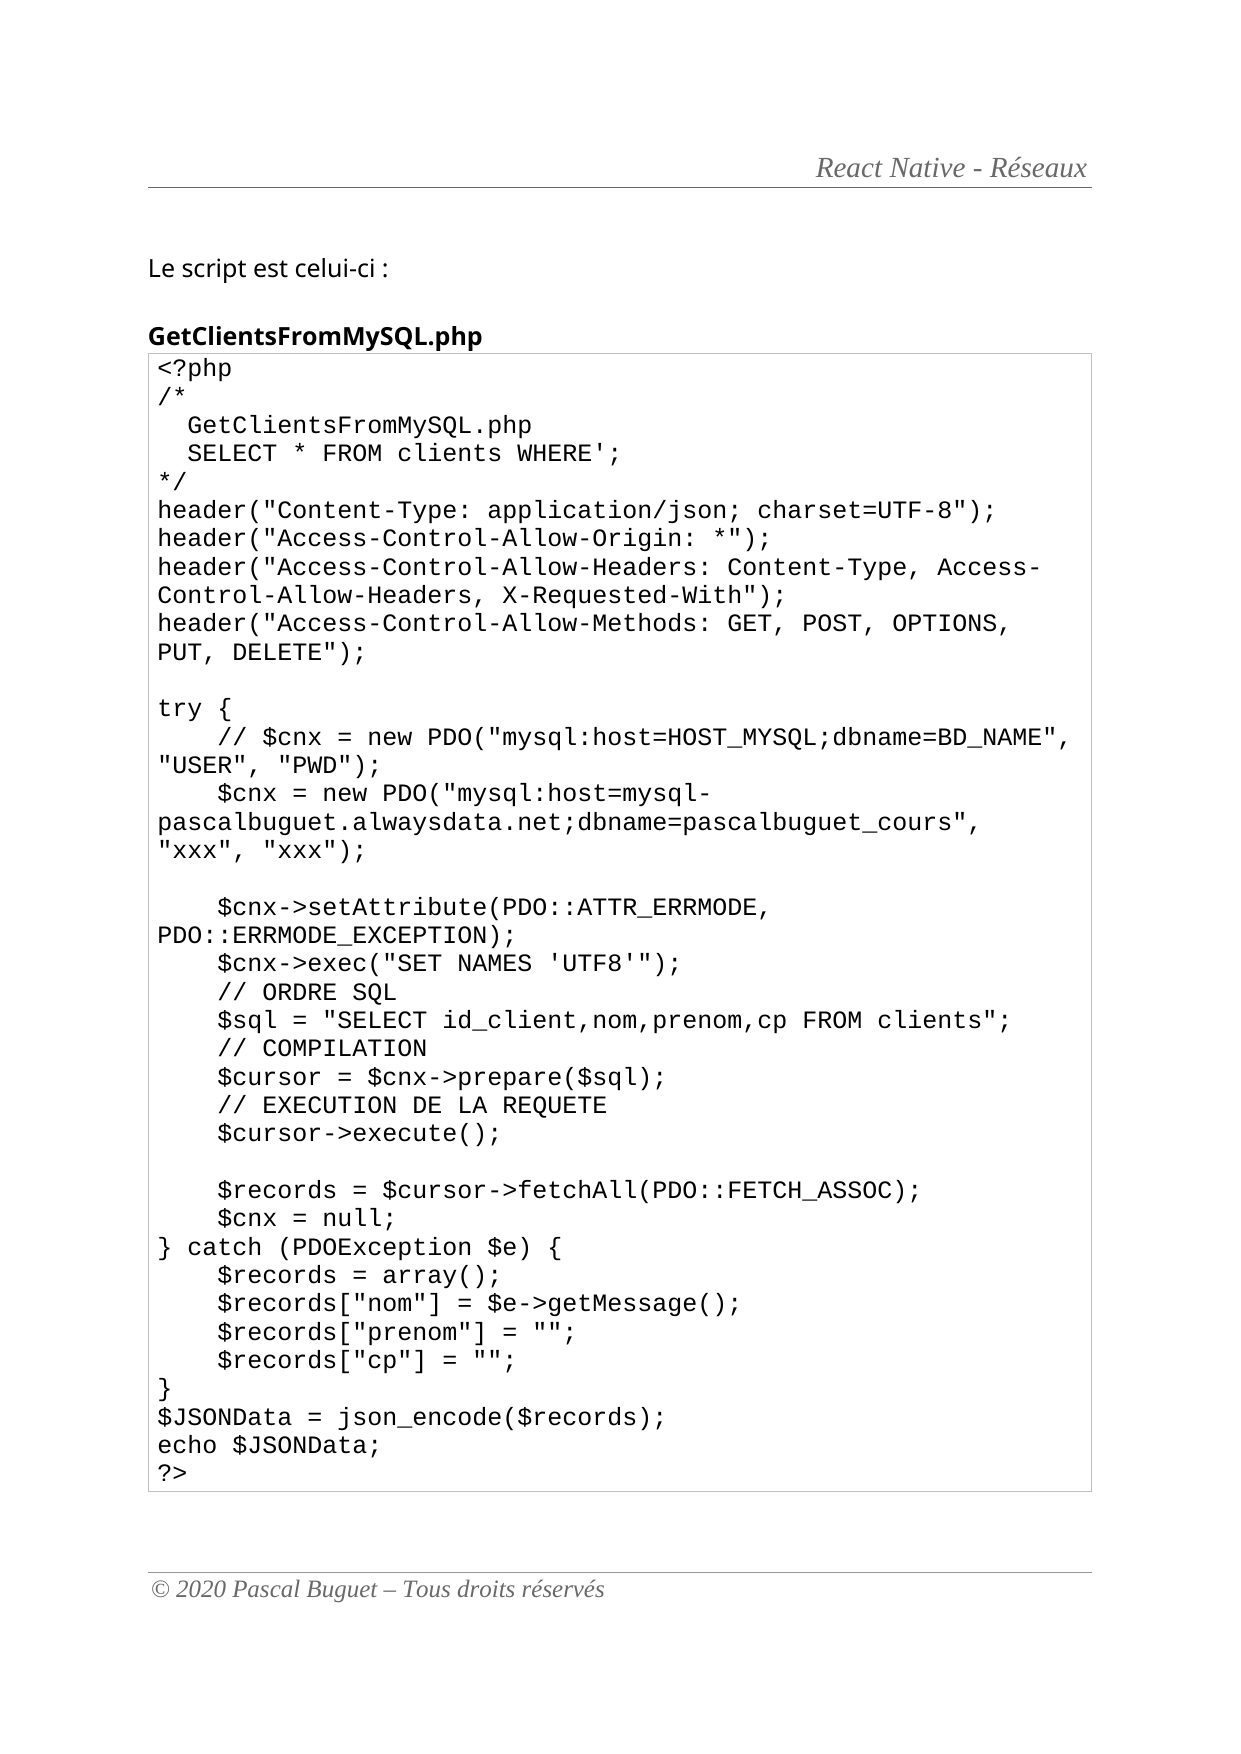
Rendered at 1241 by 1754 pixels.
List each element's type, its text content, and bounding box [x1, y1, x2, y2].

text $records = array(); [149, 1259, 1091, 1288]
text // COMPILATION [149, 1033, 1091, 1061]
text header("Content-Type: application/json; charset=UTF-8"); [149, 494, 1091, 523]
text echo $JSONData; [149, 1429, 1091, 1458]
text // ORDRE SQL [149, 976, 1091, 1004]
text Le script est celui-ci : [148, 251, 1092, 285]
text // $cnx = new PDO("mysql:host=HOST_MYSQL;dbname=BD_NAME", "USER", "PWD"); [149, 721, 1091, 778]
text header("Access-Control-Allow-Origin: *"); [149, 523, 1091, 551]
text } catch (PDOException $e) { [149, 1231, 1091, 1259]
text <?php [149, 354, 1091, 381]
text $cnx->setAttribute(PDO::ATTR_ERRMODE, PDO::ERRMODE_EXCEPTION); [149, 891, 1091, 948]
text header("Access-Control-Allow-Methods: GET, POST, OPTIONS, PUT, DELETE"); [149, 608, 1091, 668]
text SELECT * FROM clients WHERE'; [149, 438, 1091, 466]
text try { [149, 693, 1091, 721]
text $cnx = new PDO("mysql:host=mysql-pascalbuguet.alwaysdata.net;dbname=pascalbuguet_cours", "xxx", "xxx"); [149, 778, 1091, 866]
text $cursor = $cnx->prepare($sql); [149, 1061, 1091, 1089]
text // EXECUTION DE LA REQUETE [149, 1089, 1091, 1118]
text */ [149, 466, 1091, 494]
text $records["nom"] = $e->getMessage(); [149, 1288, 1091, 1316]
text $records["prenom"] = ""; [149, 1316, 1091, 1344]
text $records = $cursor->fetchAll(PDO::FETCH_ASSOC); [149, 1174, 1091, 1203]
text GetClientsFromMySQL.php [148, 319, 1092, 353]
text /* [149, 381, 1091, 409]
text $JSONData = json_encode($records); [149, 1401, 1091, 1429]
text GetClientsFromMySQL.php [149, 409, 1091, 438]
text ?> [149, 1458, 1091, 1491]
text $cursor->execute(); [149, 1118, 1091, 1149]
text $cnx = null; [149, 1203, 1091, 1231]
text header("Access-Control-Allow-Headers: Content-Type, Access-Control-Allow-Headers, X-Requested-With"); [149, 551, 1091, 608]
text $sql = "SELECT id_client,nom,prenom,cp FROM clients"; [149, 1004, 1091, 1033]
text $records["cp"] = ""; [149, 1344, 1091, 1373]
text $cnx->exec("SET NAMES 'UTF8'"); [149, 948, 1091, 976]
text } [149, 1373, 1091, 1401]
